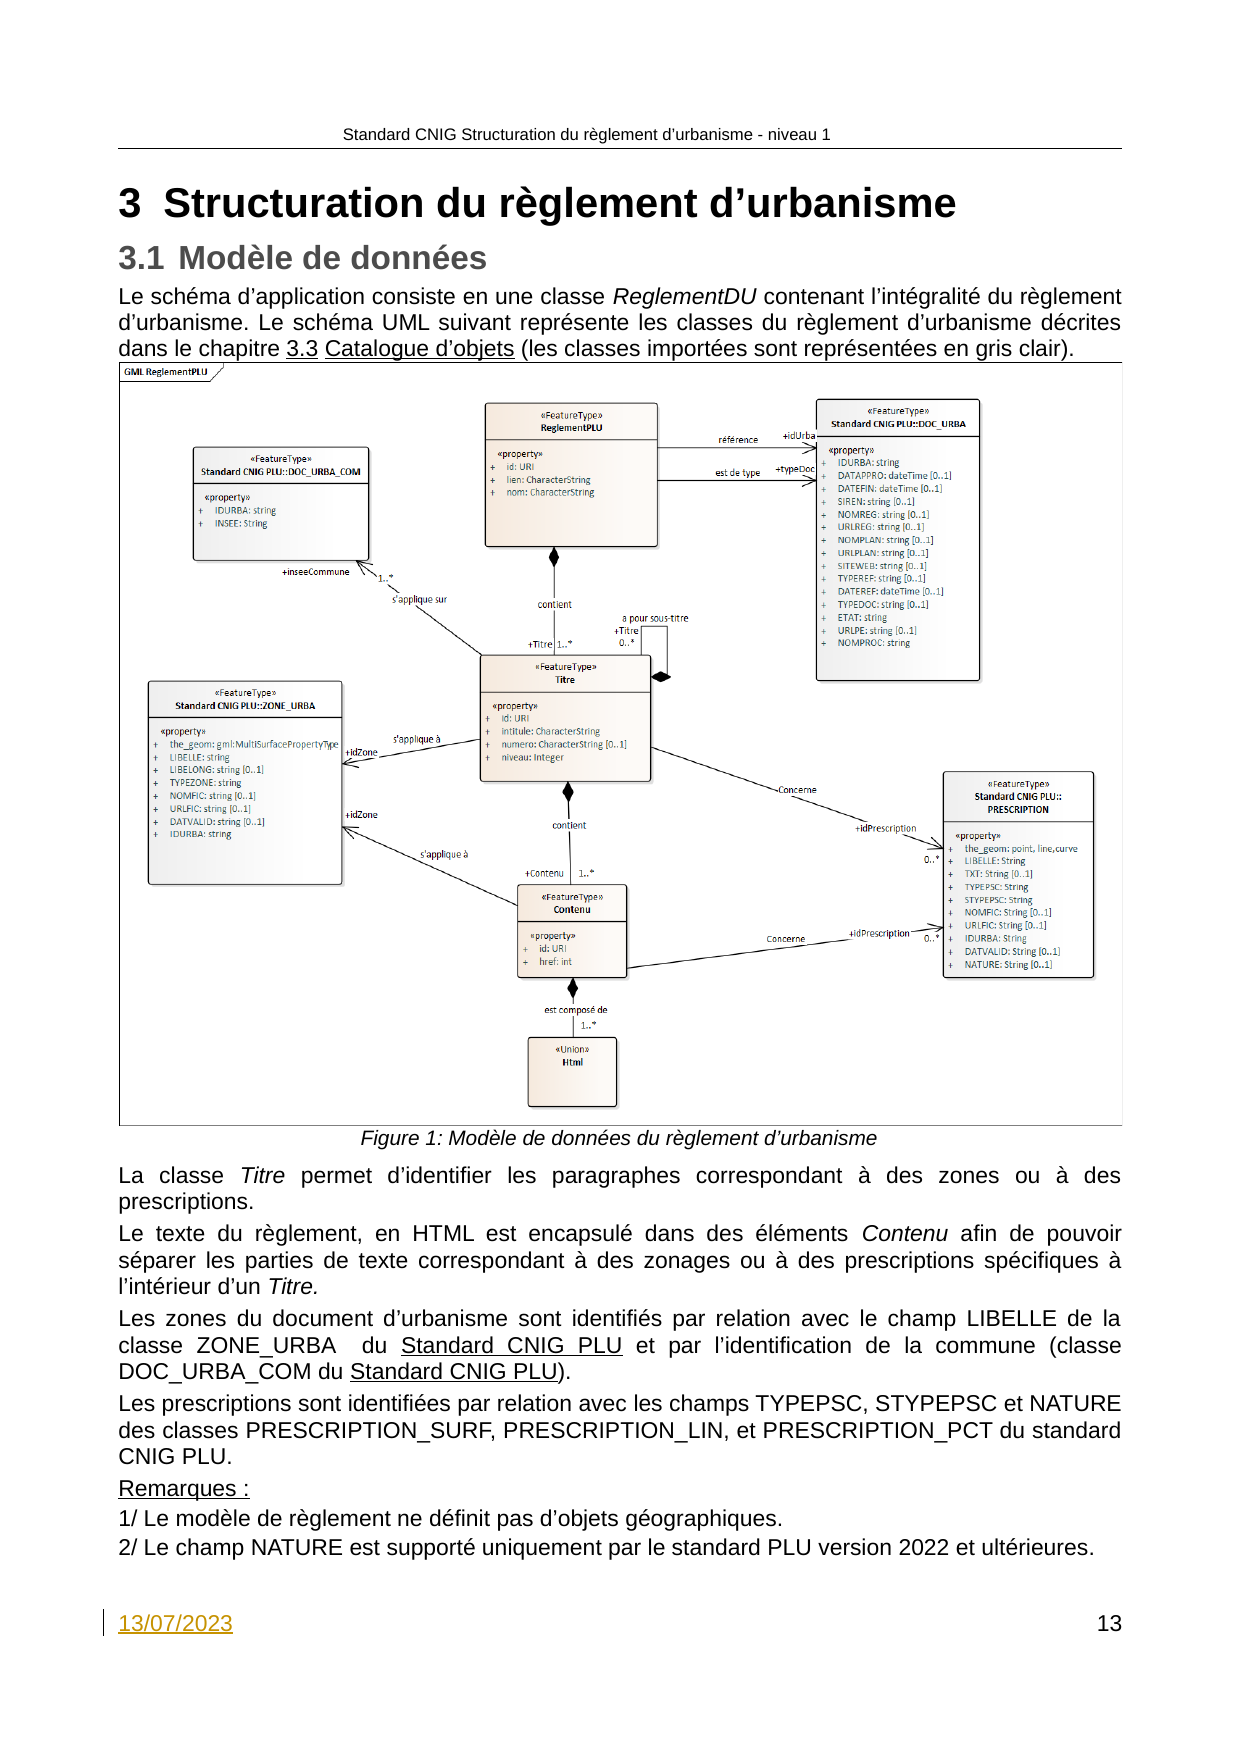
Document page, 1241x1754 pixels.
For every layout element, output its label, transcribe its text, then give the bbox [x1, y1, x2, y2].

text Le texte du règlement, en HTML est encapsulé dans des éléments Contenu afin de pouvoir séparer les parties de texte correspondant à des zonages ou à des prescriptions spécifiques à l’intérieur d’un Titre. [118, 1220, 1122, 1299]
text 2/ Le champ NATURE est supporté uniquement par le standard PLU version 2022 et ultérieures. [118, 1534, 1122, 1560]
text Les prescriptions sont identifiées par relation avec les champs TYPEPSC, STYPEPSC et NATURE des classes PRESCRIPTION_SURF, PRESCRIPTION_LIN, et PRESCRIPTION_PCT du standard CNIG PLU. [118, 1390, 1122, 1469]
text 1/ Le modèle de règlement ne définit pas d’objets géographiques. [118, 1505, 1122, 1531]
text Remarques : [118, 1475, 1122, 1502]
subtitle Modèle de données [118, 238, 1122, 277]
text Le schéma d’application consiste en une classe ReglementDU contenant l’intégralité du règlement d’urbanisme. Le schéma UML suivant représente les classes du règlement d’urbanisme décrites dans le chapitre 3.3 Catalogue d’objets (les classes importées sont représentées en gris clair). [118, 283, 1122, 361]
text La classe Titre permet d’identifier les paragraphes correspondant à des zones ou à des prescriptions. [118, 1162, 1122, 1214]
subtitle Structuration du règlement d’urbanisme [118, 178, 1122, 226]
text Figure 1: Modèle de données du règlement d’urbanisme [118, 1126, 1122, 1150]
picture [118, 361, 1123, 1126]
text Les zones du document d’urbanisme sont identifiés par relation avec le champ LIBELLE de la classe ZONE_URBA du Standard CNIG PLU et par l’identification de la commune (classe DOC_URBA_COM du Standard CNIG PLU). [118, 1305, 1122, 1384]
